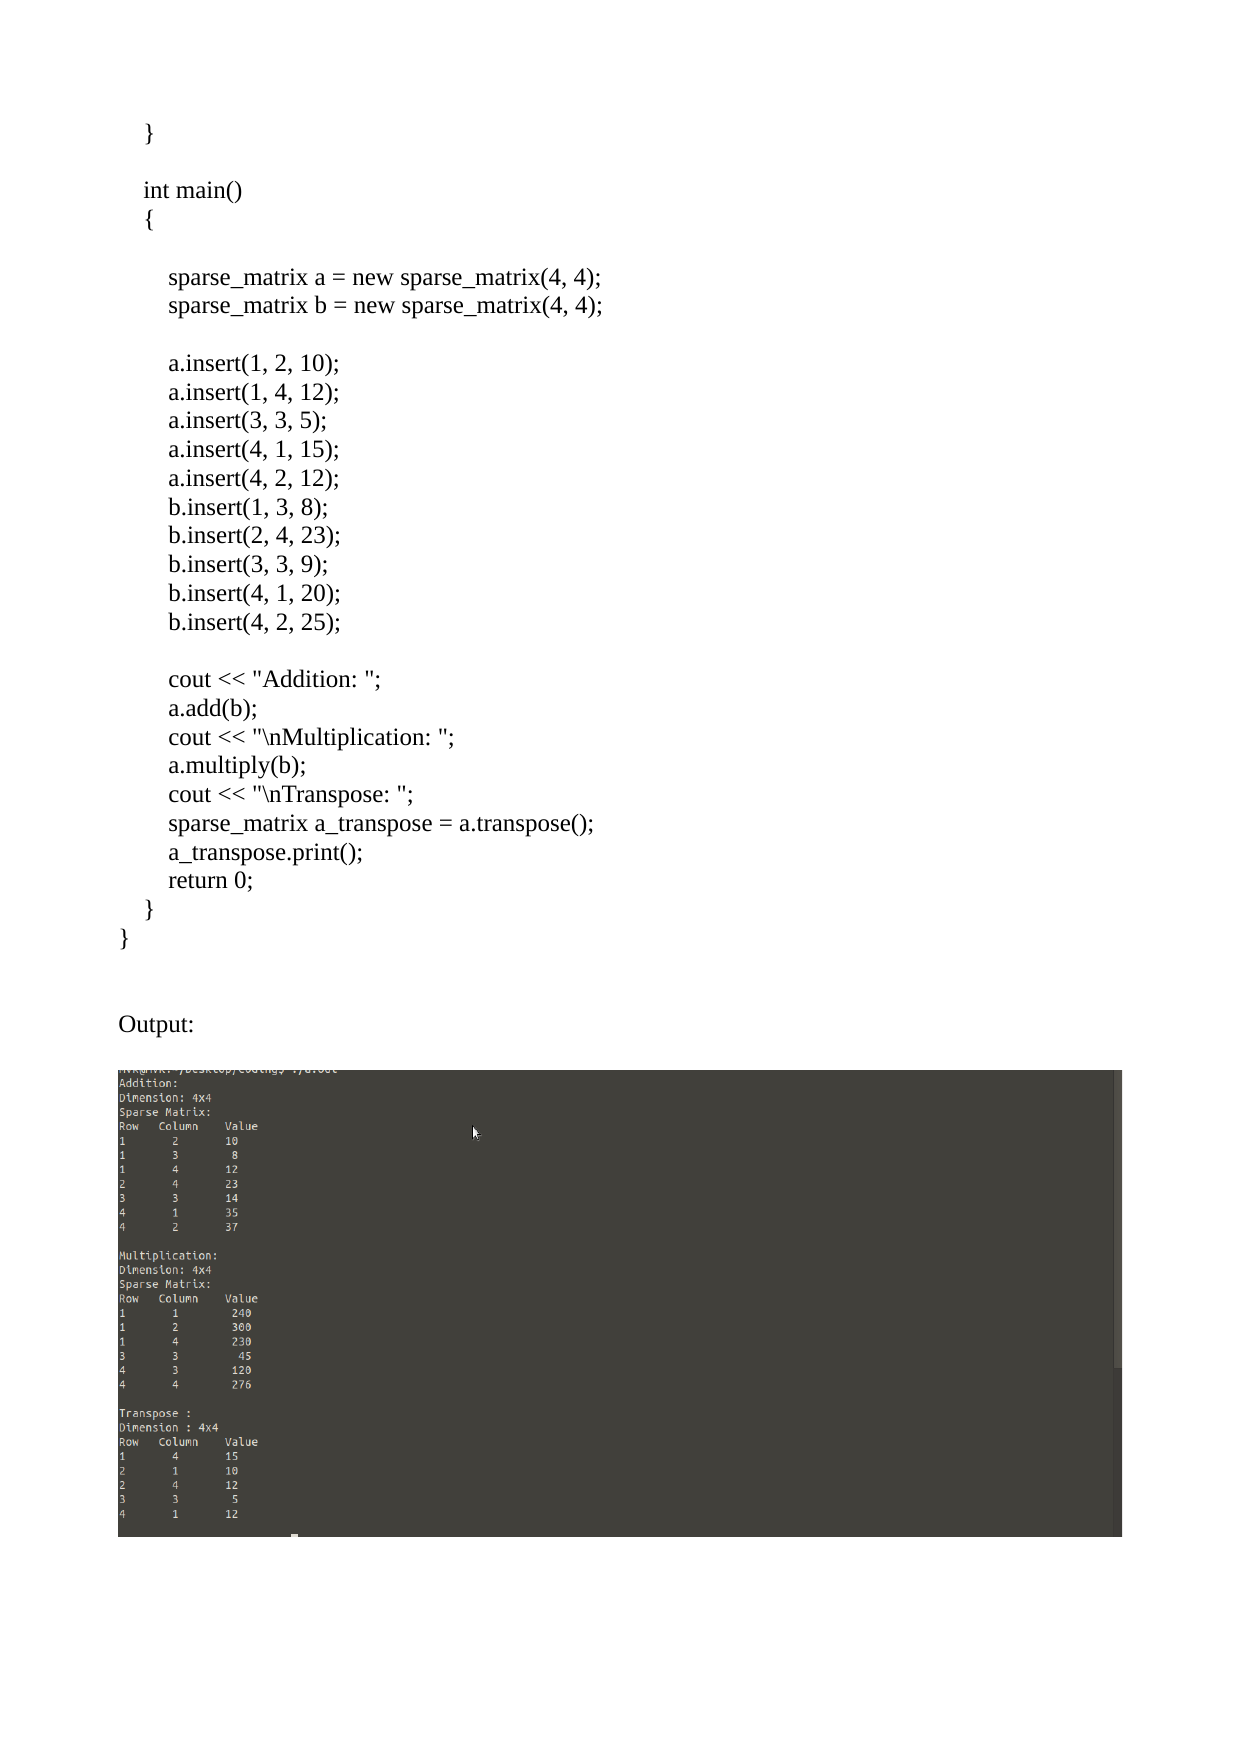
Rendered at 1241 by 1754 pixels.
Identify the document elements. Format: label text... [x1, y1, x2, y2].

picture [118, 1070, 1123, 1537]
text cout << "\nMultiplication: "; [118, 722, 1122, 751]
text b.insert(2, 4, 23); [118, 521, 1122, 549]
text a.insert(1, 4, 12); [118, 377, 1122, 406]
text cout << "Addition: "; [118, 664, 1122, 693]
text a.insert(4, 1, 15); [118, 434, 1122, 463]
text sparse_matrix a_transpose = a.transpose(); [118, 808, 1122, 837]
text b.insert(1, 3, 8); [118, 492, 1122, 521]
text sparse_matrix a = new sparse_matrix(4, 4); [118, 262, 1122, 291]
text a.insert(3, 3, 5); [118, 406, 1122, 434]
text } [118, 923, 1122, 952]
text return 0; [118, 866, 1122, 894]
text b.insert(3, 3, 9); [118, 549, 1122, 578]
text a.multiply(b); [118, 751, 1122, 779]
text } [118, 894, 1122, 923]
text int main() [118, 176, 1122, 204]
text cout << "\nTranspose: "; [118, 779, 1122, 808]
text } [118, 118, 1122, 147]
text Output: [118, 1009, 1122, 1038]
text b.insert(4, 1, 20); [118, 578, 1122, 607]
text a_transpose.print(); [118, 837, 1122, 866]
text a.insert(1, 2, 10); [118, 348, 1122, 377]
text sparse_matrix b = new sparse_matrix(4, 4); [118, 291, 1122, 319]
text b.insert(4, 2, 25); [118, 607, 1122, 636]
text a.insert(4, 2, 12); [118, 463, 1122, 492]
text a.add(b); [118, 693, 1122, 722]
text { [118, 204, 1122, 233]
